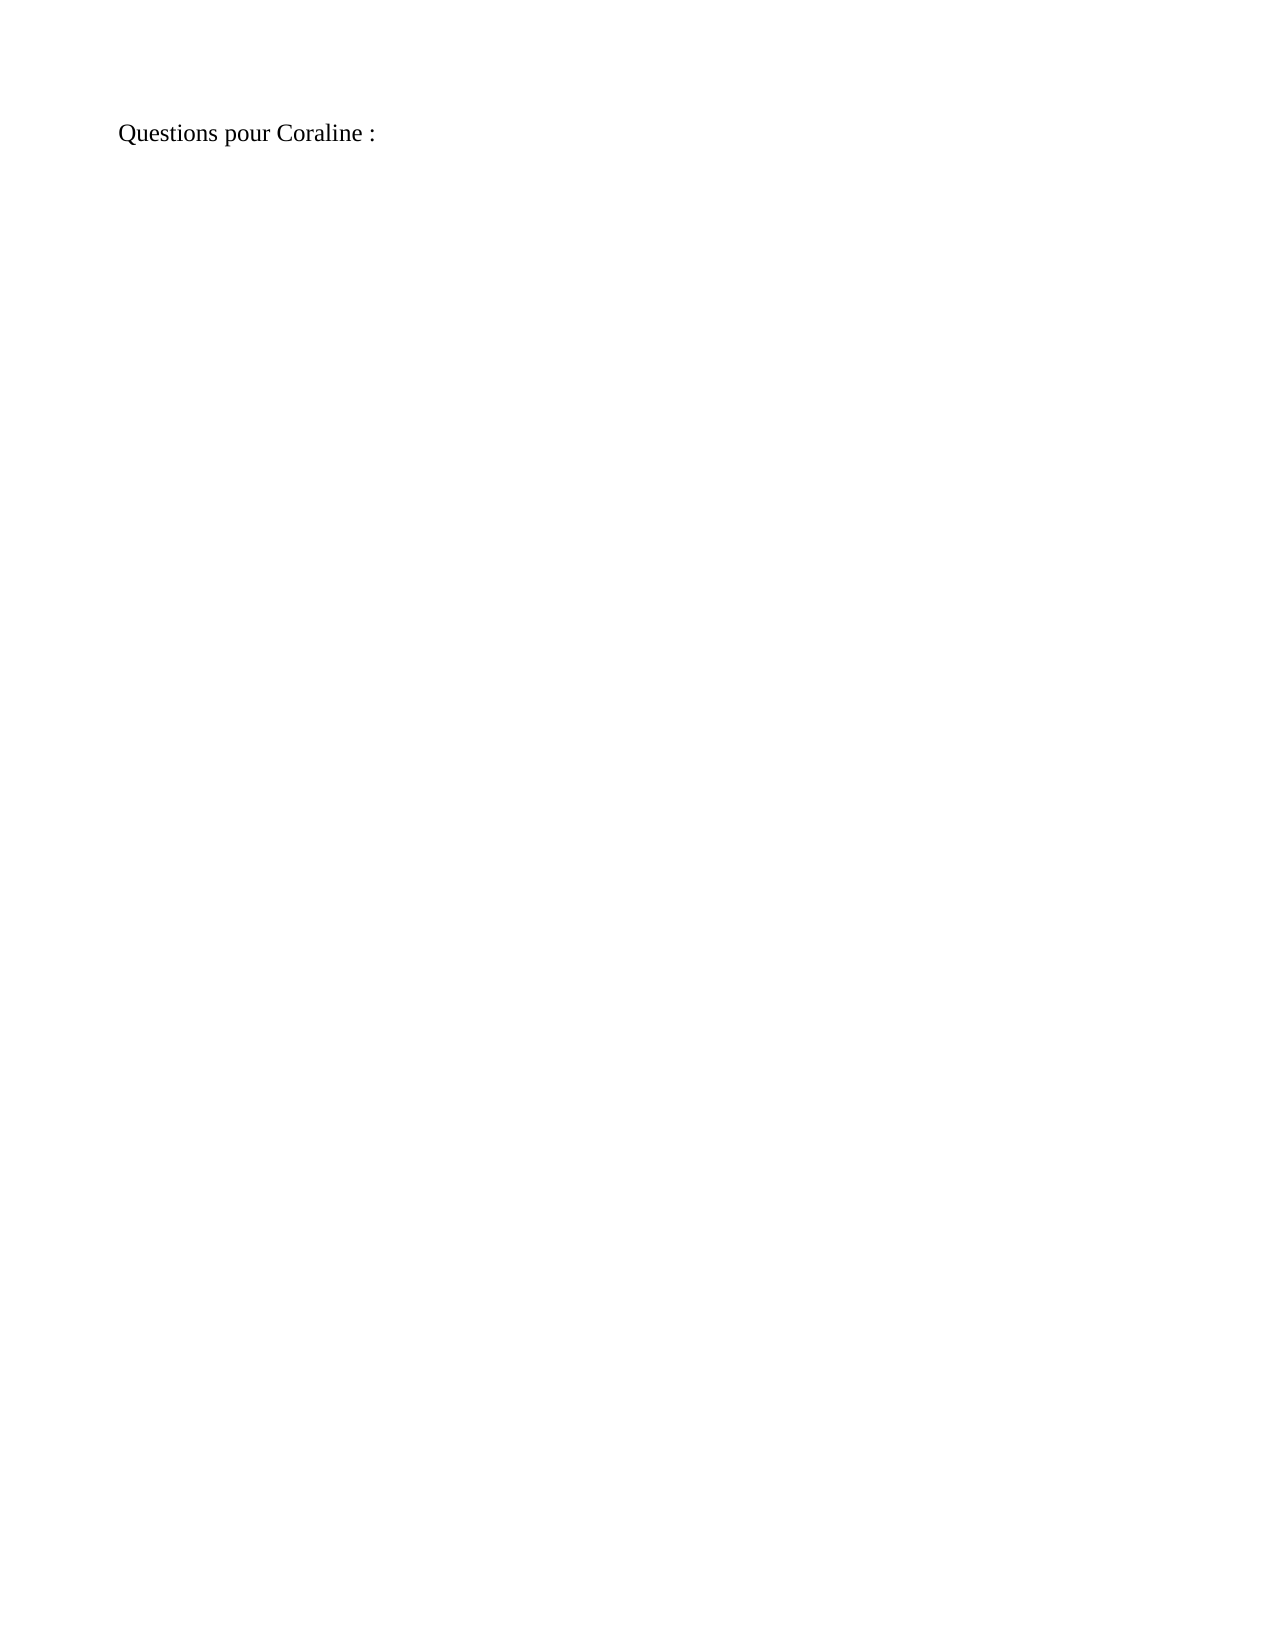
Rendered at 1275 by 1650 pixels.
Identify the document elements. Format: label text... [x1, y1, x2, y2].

text Questions pour Coraline : [118, 118, 1157, 147]
